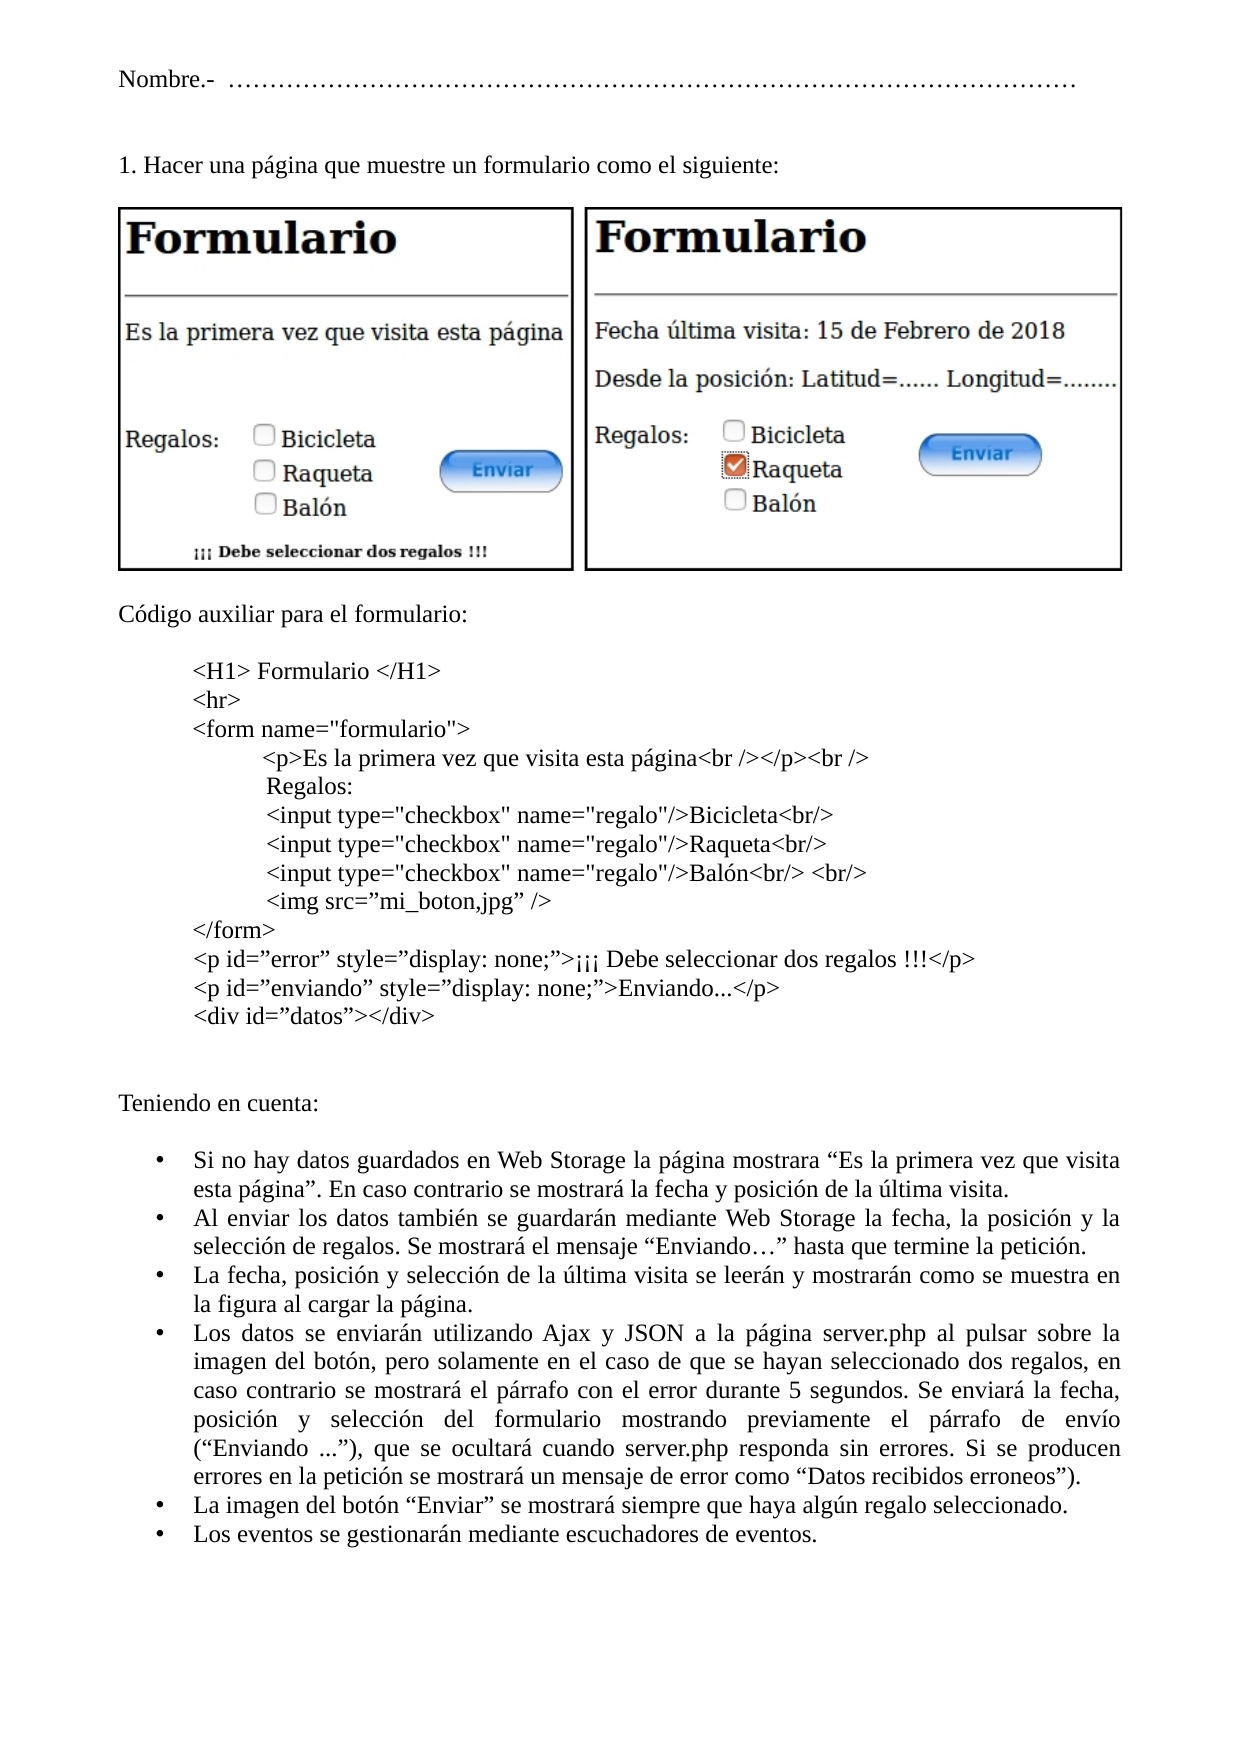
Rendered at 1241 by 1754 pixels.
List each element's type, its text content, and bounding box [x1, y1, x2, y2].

list La fecha, posición y selección de la última visita se leerán y mostrarán como se muestra en la figura al cargar la página. [156, 1260, 1122, 1318]
text <div id=”datos”></div> [118, 1001, 1122, 1030]
text <p>Es la primera vez que visita esta página<br /></p><br /> [118, 743, 1122, 771]
picture [118, 207, 1123, 571]
list La imagen del botón “Enviar” se mostrará siempre que haya algún regalo seleccionado. [156, 1490, 1122, 1519]
text <img src=”mi_boton,jpg” /> [118, 886, 1122, 915]
text <input type="checkbox" name="regalo"/>Raqueta<br/> [118, 829, 1122, 858]
text <form name="formulario"> [118, 714, 1122, 743]
list Al enviar los datos también se guardarán mediante Web Storage la fecha, la posición y la selección de regalos. Se mostrará el mensaje “Enviando…” hasta que termine la petición. [156, 1203, 1122, 1260]
text <input type="checkbox" name="regalo"/>Balón<br/> <br/> [118, 858, 1122, 886]
text <p id=”enviando” style=”display: none;”>Enviando...</p> [118, 973, 1122, 1001]
text Teniendo en cuenta: [118, 1088, 1122, 1116]
text Nombre.- ………………………………………………………………………………………… [118, 64, 1122, 93]
text Regalos: [118, 771, 1122, 800]
text </form> [118, 915, 1122, 944]
list Los datos se enviarán utilizando Ajax y JSON a la página server.php al pulsar sobre la imagen del botón, pero solamente en el caso de que se hayan seleccionado dos regalos, en caso contrario se mostrará el párrafo con el error durante 5 segundos. Se enviará la fecha, posición y selección del formulario mostrando previamente el párrafo de envío (“Enviando ...”), que se ocultará cuando server.php responda sin errores. Si se producen errores en la petición se mostrará un mensaje de error como “Datos recibidos erroneos”). [156, 1318, 1122, 1490]
text <p id=”error” style=”display: none;”>¡¡¡ Debe seleccionar dos regalos !!!</p> [118, 944, 1122, 973]
text Código auxiliar para el formulario: [118, 599, 1122, 628]
text <hr> [118, 685, 1122, 714]
text <input type="checkbox" name="regalo"/>Bicicleta<br/> [118, 800, 1122, 829]
list Si no hay datos guardados en Web Storage la página mostrara “Es la primera vez que visita esta página”. En caso contrario se mostrará la fecha y posición de la última visita. [156, 1145, 1122, 1203]
text 1. Hacer una página que muestre un formulario como el siguiente: [118, 150, 1122, 179]
list Los eventos se gestionarán mediante escuchadores de eventos. [156, 1519, 1122, 1548]
text <H1> Formulario </H1> [118, 656, 1122, 685]
